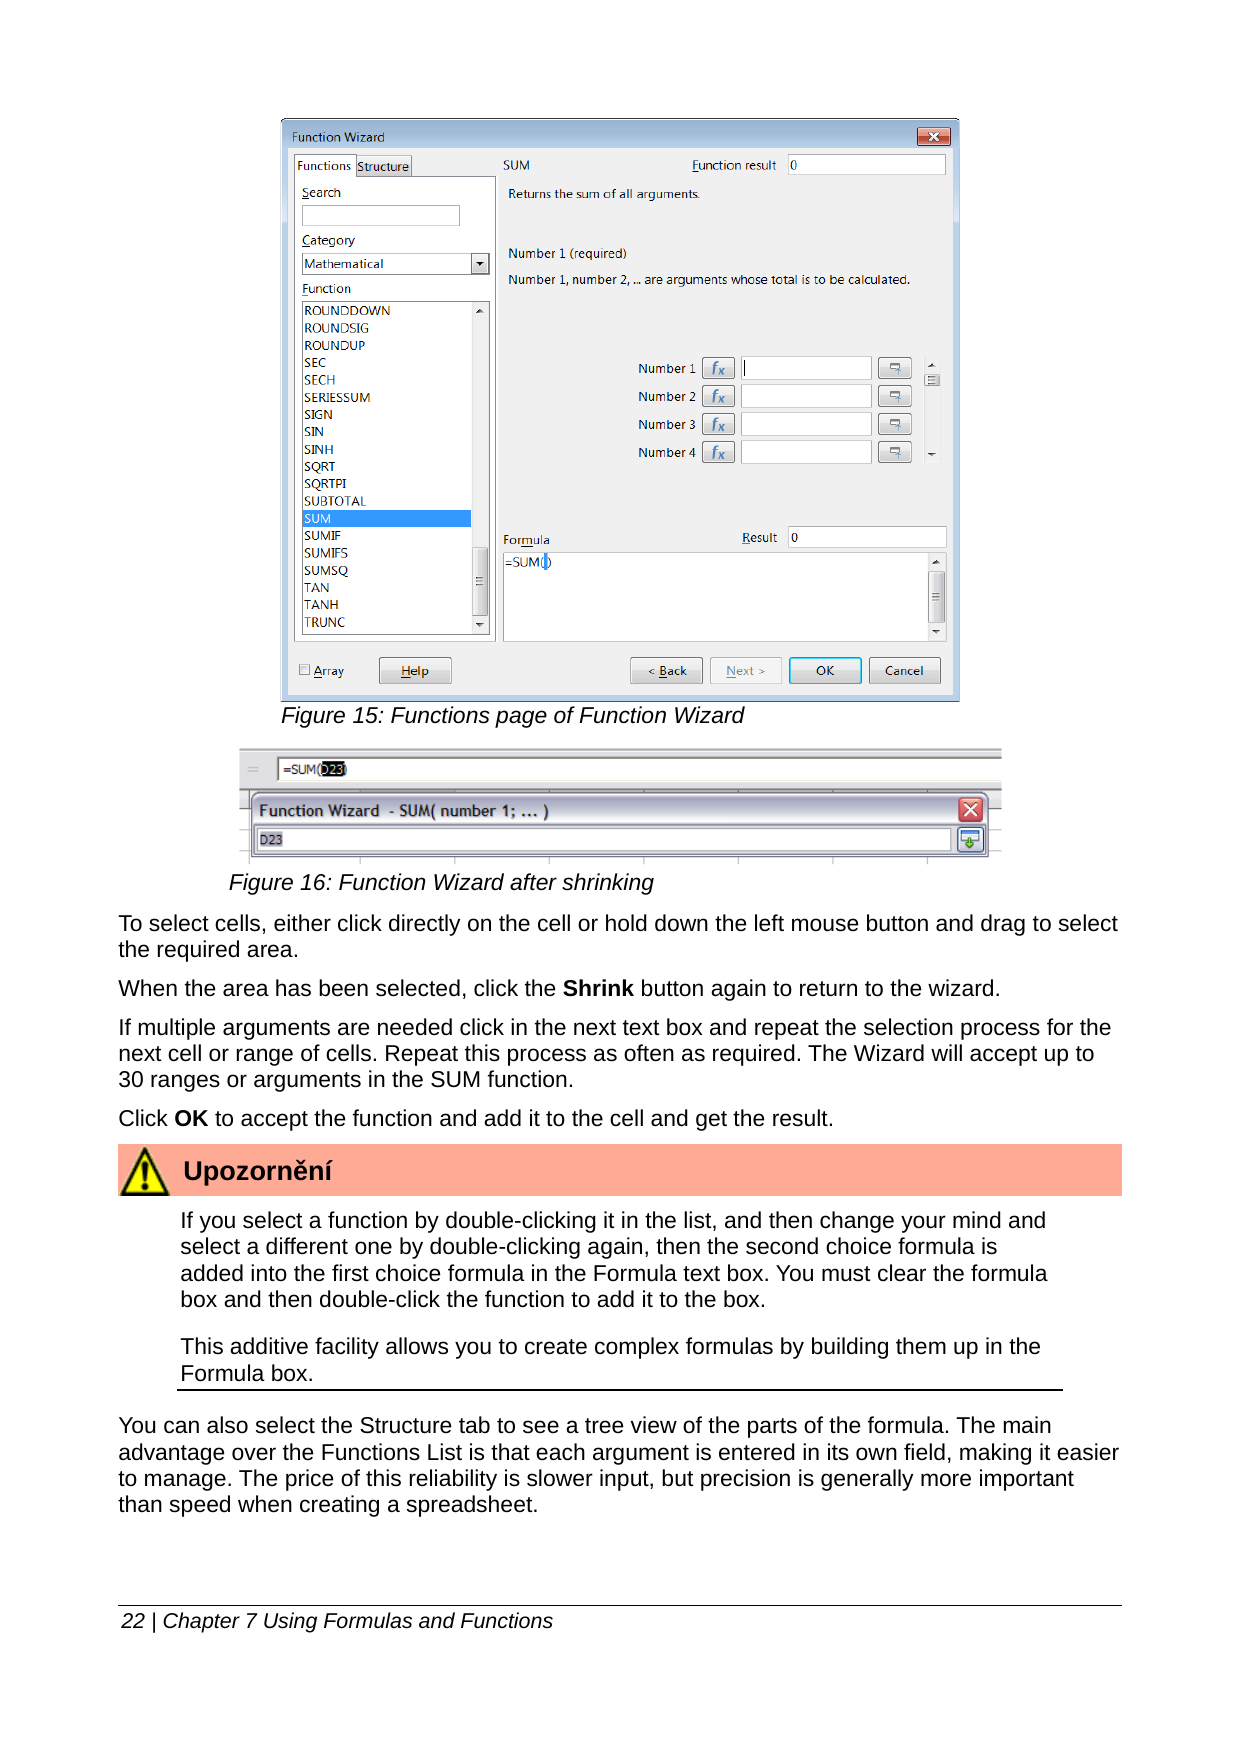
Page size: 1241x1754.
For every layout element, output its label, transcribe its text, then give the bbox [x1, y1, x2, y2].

text If multiple arguments are needed click in the next text box and repeat the selection process for the next cell or range of cells. Repeat this process as often as required. The Wizard will accept up to 30 ranges or arguments in the SUM function. [118, 1014, 1122, 1093]
text Figure 16: Function Wizard after shrinking [229, 746, 1012, 895]
picture [280, 118, 960, 702]
text To select cells, either click directly on the cell or hold down the left mouse button and drag to select the required area. [118, 909, 1122, 962]
text If you select a function by double-clicking it in the list, and then change your mind and select a different one by double-clicking again, then the second choice formula is added into the first choice formula in the Formula text box. You must clear the formula box and then double-click the function to add it to the box. [177, 1204, 1063, 1312]
text This additive facility allows you to create complex formulas by building them up in the Formula box. [177, 1330, 1063, 1389]
subtitle Upozornění [118, 1144, 1122, 1196]
text Figure 15: Functions page of Function Wizard [281, 702, 959, 728]
text Click OK to accept the function and add it to the cell and get the result. [118, 1105, 1122, 1132]
text When the area has been selected, click the Shrink button again to return to the wizard. [118, 975, 1122, 1001]
text You can also select the Structure tab to see a tree view of the parts of the formula. The main advantage over the Functions List is that each argument is entered in its own field, making it easier to manage. The price of this reliability is slower input, but precision is generally more important than speed when creating a spreadsheet. [118, 1412, 1122, 1518]
picture [236, 746, 1004, 869]
picture [119, 1145, 170, 1196]
